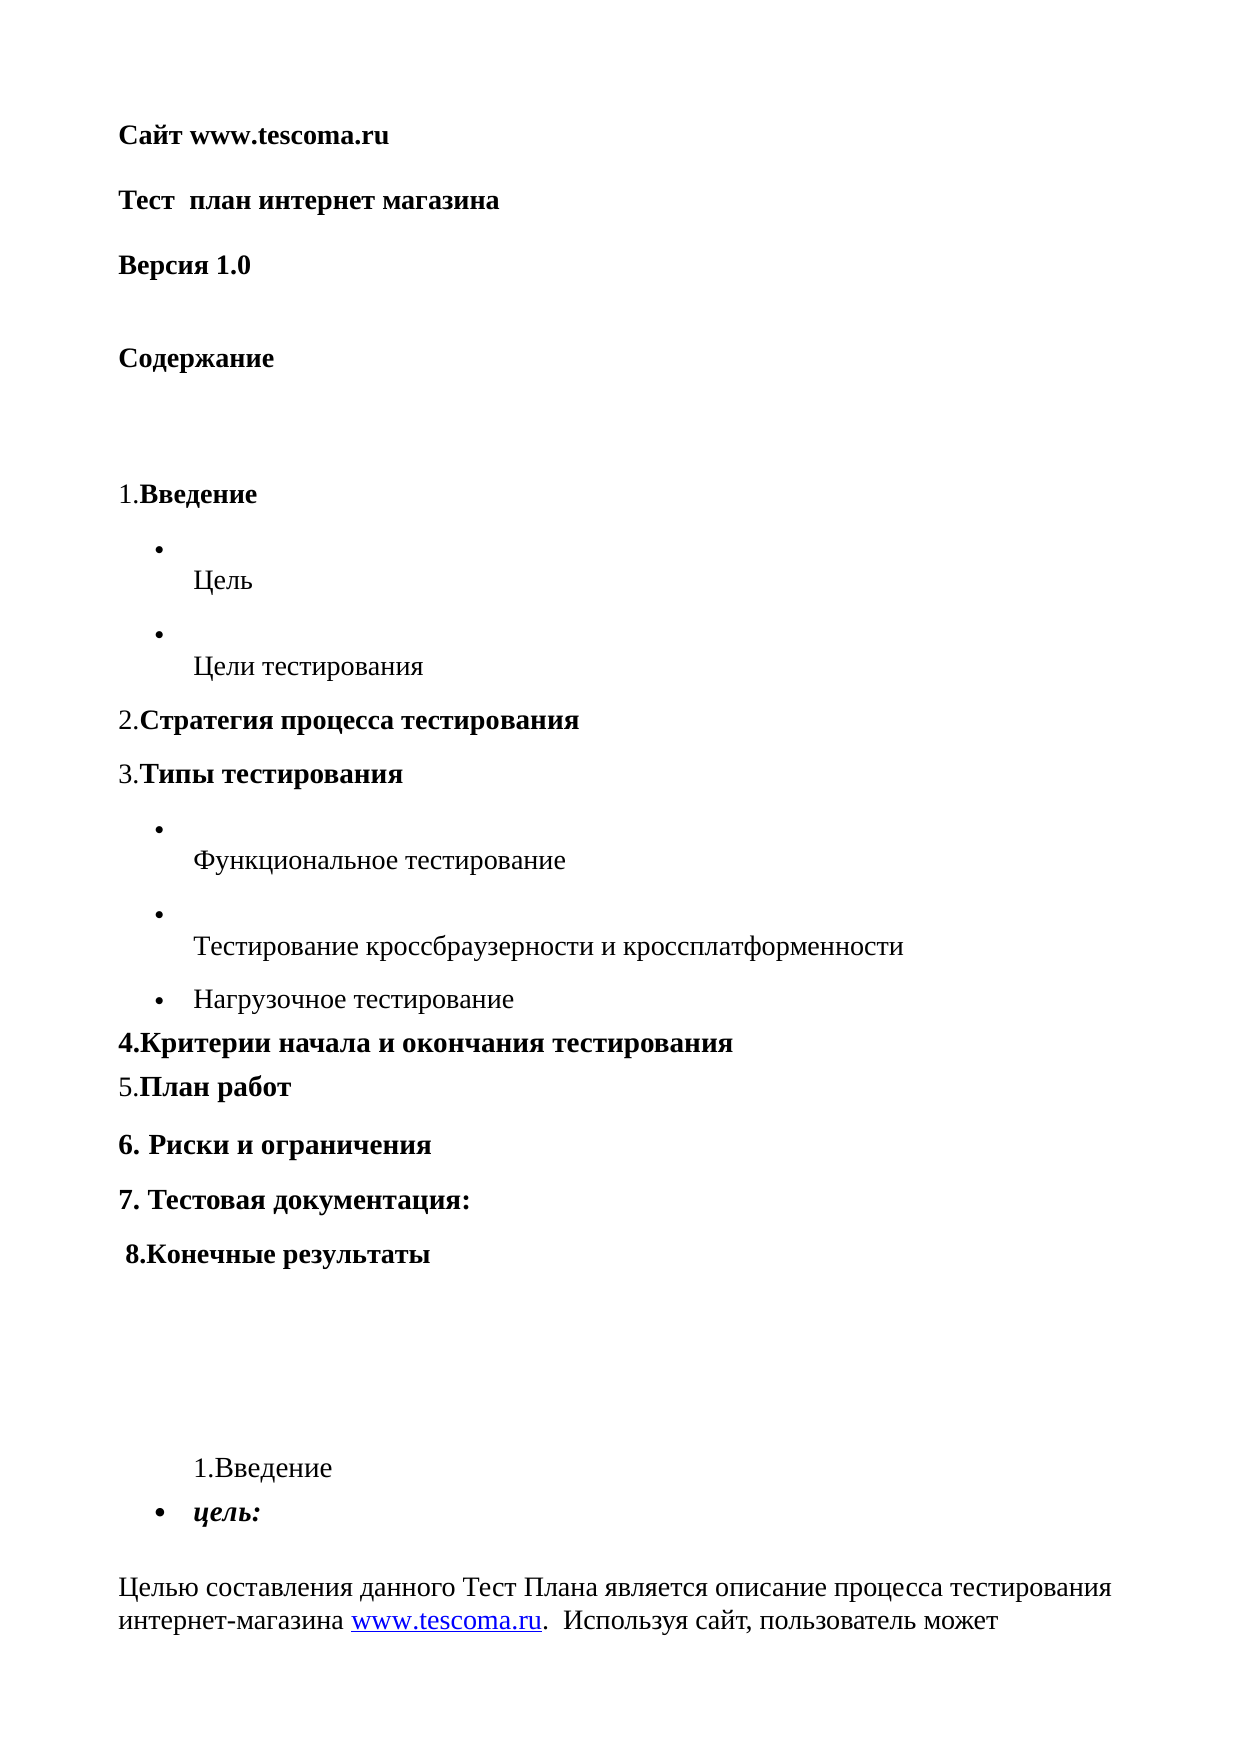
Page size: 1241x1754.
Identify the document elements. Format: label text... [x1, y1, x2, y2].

text Сайт www.tescoma.ru Тест план интернет магазина Версия 1.0 [118, 118, 1122, 280]
text 7. Тестовая документация: [118, 1182, 1122, 1216]
text 8.Конечные результаты [118, 1237, 1122, 1269]
text 1.Введение [118, 478, 1122, 510]
text Содержание [118, 341, 1122, 467]
text 2.Стратегия процесса тестирования [118, 702, 1122, 736]
list Нагрузочное тестирование [156, 982, 1122, 1014]
list Цель [156, 531, 1122, 596]
text 1.Введение [193, 1450, 1122, 1483]
list Тестирование кроссбраузерности и кроссплатформенности [156, 896, 1122, 961]
text 4.Критерии начала и окончания тестирования [118, 1025, 1122, 1058]
list Цели тестирования [156, 616, 1122, 681]
list Функциональное тестирование [156, 811, 1122, 876]
text Целью составления данного Тест Плана является описание процесса тестирования интернет-магазина www.tescoma.ru. Используя сайт, пользователь может [118, 1570, 1122, 1635]
text 6. Риски и ограничения [118, 1123, 1122, 1162]
text 5.План работ [118, 1069, 1122, 1102]
text 3.Типы тестирования [118, 756, 1122, 790]
list цель: [156, 1494, 1122, 1527]
